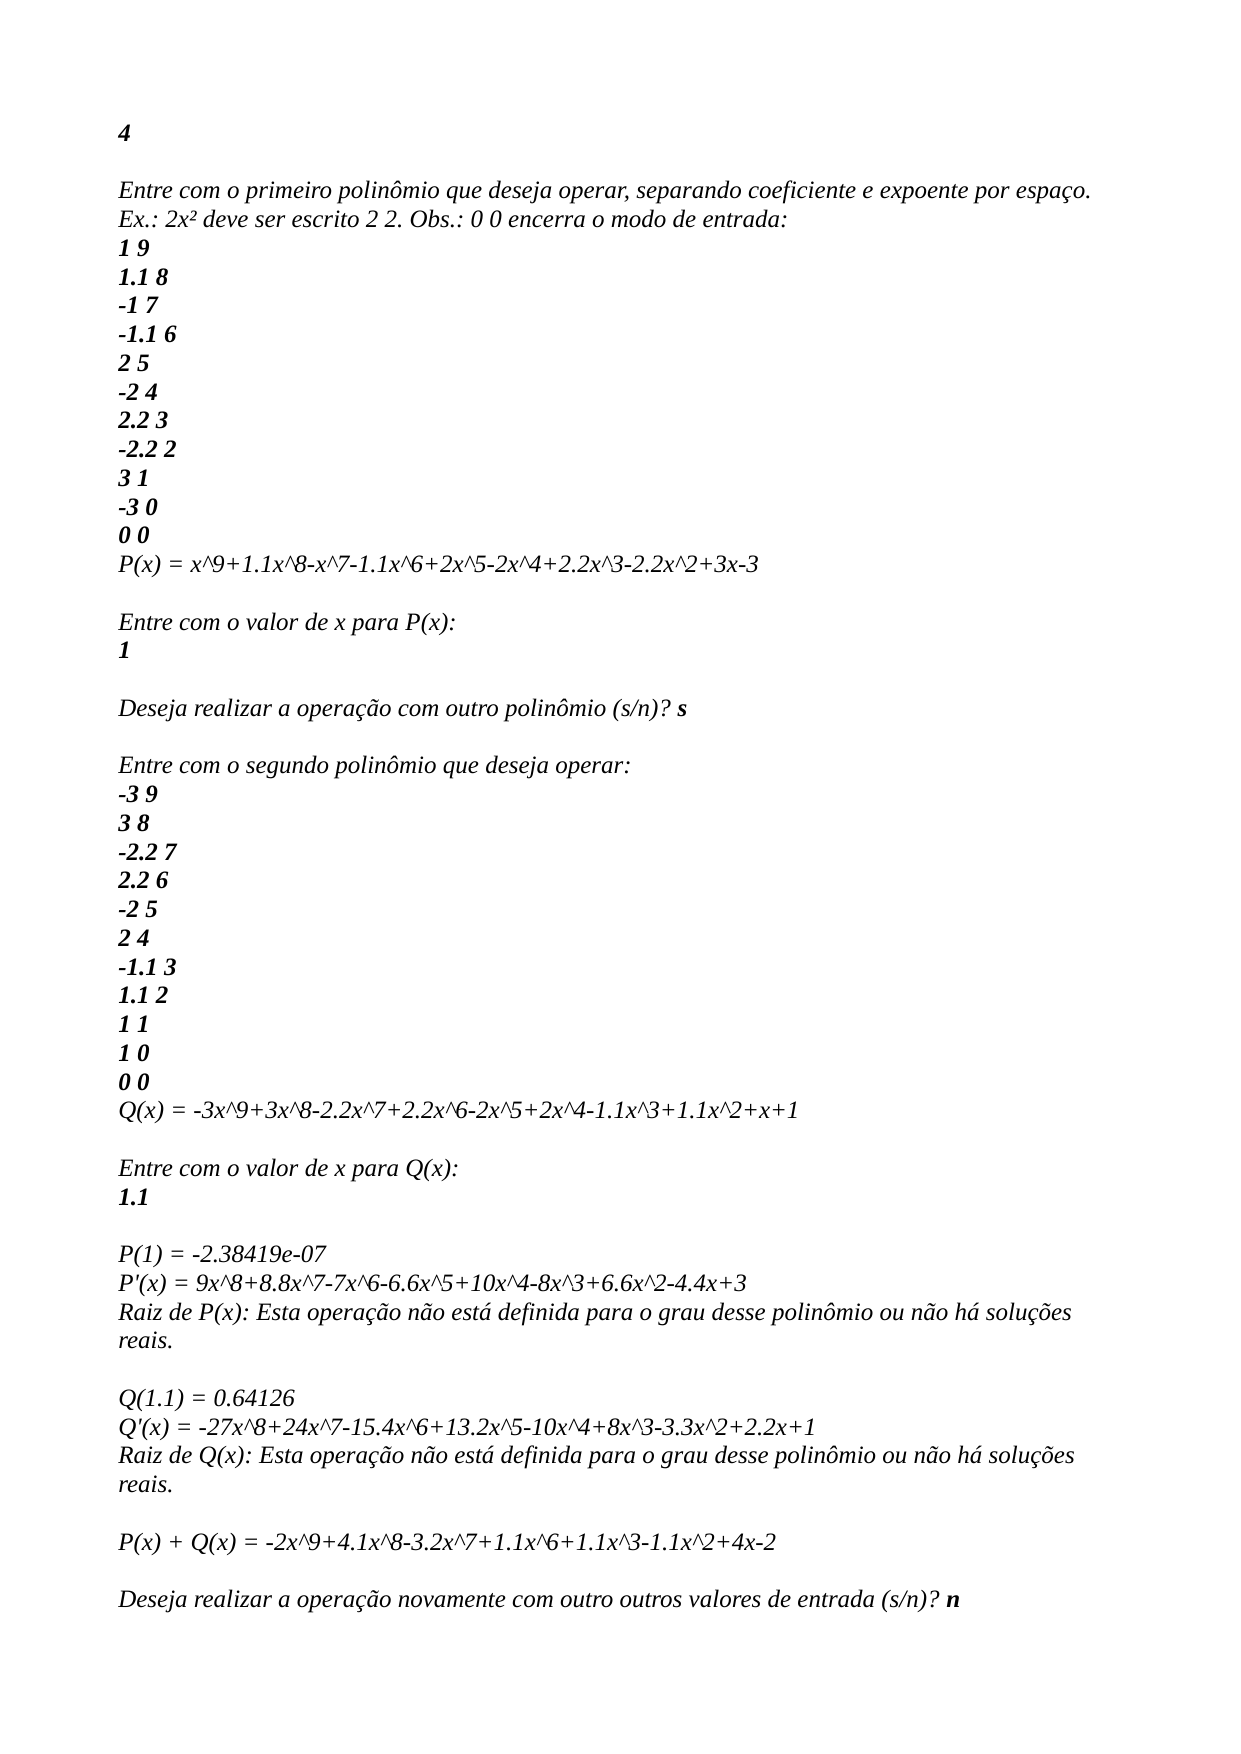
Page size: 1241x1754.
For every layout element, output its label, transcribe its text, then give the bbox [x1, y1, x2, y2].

text Deseja realizar a operação novamente com outro outros valores de entrada (s/n)? n [118, 1584, 1122, 1613]
text Raiz de Q(x): Esta operação não está definida para o grau desse polinômio ou não há soluções reais. [118, 1441, 1122, 1498]
text 2 4 [118, 923, 1122, 952]
text 3 8 [118, 808, 1122, 837]
text P(x) = x^9+1.1x^8-x^7-1.1x^6+2x^5-2x^4+2.2x^3-2.2x^2+3x-3 [118, 549, 1122, 578]
text -2 5 [118, 894, 1122, 923]
text P'(x) = 9x^8+8.8x^7-7x^6-6.6x^5+10x^4-8x^3+6.6x^2-4.4x+3 [118, 1268, 1122, 1297]
text P(x) + Q(x) = -2x^9+4.1x^8-3.2x^7+1.1x^6+1.1x^3-1.1x^2+4x-2 [118, 1527, 1122, 1556]
text 1.1 [118, 1182, 1122, 1211]
text 0 0 [118, 521, 1122, 549]
text 3 1 [118, 463, 1122, 492]
text 1.1 8 [118, 262, 1122, 291]
text 0 0 [118, 1067, 1122, 1096]
text 2.2 3 [118, 406, 1122, 434]
text Entre com o segundo polinômio que deseja operar: [118, 751, 1122, 779]
text -3 9 [118, 779, 1122, 808]
text -2.2 2 [118, 434, 1122, 463]
text -1.1 6 [118, 319, 1122, 348]
text Q'(x) = -27x^8+24x^7-15.4x^6+13.2x^5-10x^4+8x^3-3.3x^2+2.2x+1 [118, 1412, 1122, 1441]
text 2.2 6 [118, 866, 1122, 894]
text -2.2 7 [118, 837, 1122, 866]
text 4 [118, 118, 1122, 147]
text 1 0 [118, 1038, 1122, 1067]
text -2 4 [118, 377, 1122, 406]
text 1 1 [118, 1009, 1122, 1038]
text Entre com o primeiro polinômio que deseja operar, separando coeficiente e expoente por espaço. Ex.: 2x² deve ser escrito 2 2. Obs.: 0 0 encerra o modo de entrada: [118, 176, 1122, 233]
text -3 0 [118, 492, 1122, 521]
text P(1) = -2.38419e-07 [118, 1239, 1122, 1268]
text 1 9 [118, 233, 1122, 262]
text -1 7 [118, 291, 1122, 319]
text Entre com o valor de x para P(x): [118, 607, 1122, 636]
text 1.1 2 [118, 981, 1122, 1009]
text Q(x) = -3x^9+3x^8-2.2x^7+2.2x^6-2x^5+2x^4-1.1x^3+1.1x^2+x+1 [118, 1096, 1122, 1124]
text 2 5 [118, 348, 1122, 377]
text Deseja realizar a operação com outro polinômio (s/n)? s [118, 693, 1122, 722]
text Q(1.1) = 0.64126 [118, 1383, 1122, 1412]
text -1.1 3 [118, 952, 1122, 981]
text 1 [118, 636, 1122, 664]
text Raiz de P(x): Esta operação não está definida para o grau desse polinômio ou não há soluções reais. [118, 1297, 1122, 1354]
text Entre com o valor de x para Q(x): [118, 1153, 1122, 1182]
